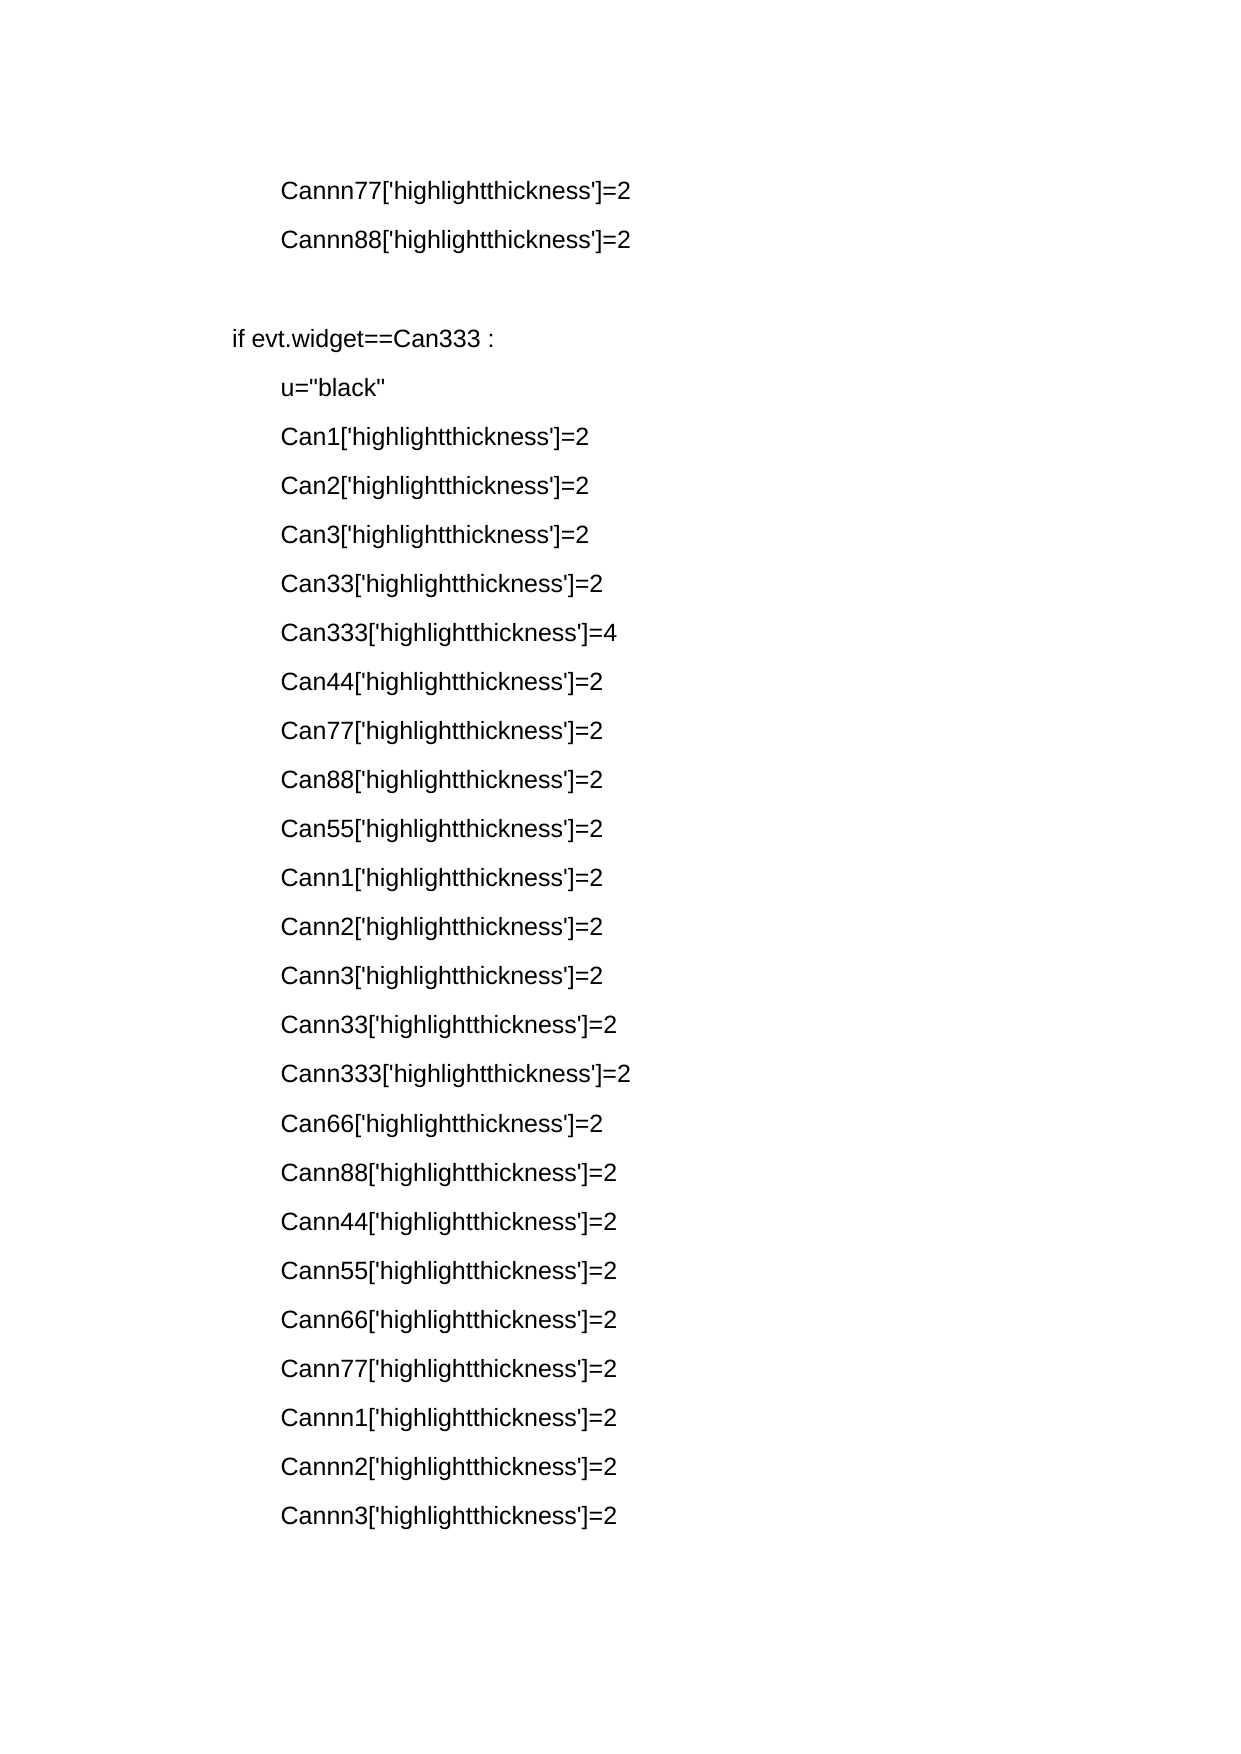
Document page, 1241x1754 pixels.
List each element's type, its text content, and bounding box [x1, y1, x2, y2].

text Can77['highlightthickness']=2 [118, 716, 1122, 745]
text Can3['highlightthickness']=2 [118, 520, 1122, 548]
text Cannn88['highlightthickness']=2 [118, 225, 1122, 254]
text Cann88['highlightthickness']=2 [118, 1158, 1122, 1186]
text Can55['highlightthickness']=2 [118, 814, 1122, 843]
text Can2['highlightthickness']=2 [118, 471, 1122, 499]
text u="black" [118, 373, 1122, 401]
text Cann333['highlightthickness']=2 [118, 1059, 1122, 1088]
text Cannn77['highlightthickness']=2 [118, 176, 1122, 205]
text Cann77['highlightthickness']=2 [118, 1354, 1122, 1383]
text Can66['highlightthickness']=2 [118, 1108, 1122, 1137]
text Can44['highlightthickness']=2 [118, 667, 1122, 696]
text Cann44['highlightthickness']=2 [118, 1207, 1122, 1235]
text Cannn3['highlightthickness']=2 [118, 1501, 1122, 1530]
text Cann33['highlightthickness']=2 [118, 1010, 1122, 1039]
text Can1['highlightthickness']=2 [118, 422, 1122, 450]
text Cannn2['highlightthickness']=2 [118, 1452, 1122, 1481]
text if evt.widget==Can333 : [118, 323, 1122, 352]
text Cannn1['highlightthickness']=2 [118, 1403, 1122, 1432]
text Cann3['highlightthickness']=2 [118, 961, 1122, 990]
text Cann1['highlightthickness']=2 [118, 863, 1122, 892]
text Cann2['highlightthickness']=2 [118, 912, 1122, 941]
text Cann66['highlightthickness']=2 [118, 1305, 1122, 1333]
text Can88['highlightthickness']=2 [118, 765, 1122, 794]
text Can333['highlightthickness']=4 [118, 618, 1122, 647]
text Cann55['highlightthickness']=2 [118, 1256, 1122, 1284]
text Can33['highlightthickness']=2 [118, 569, 1122, 598]
